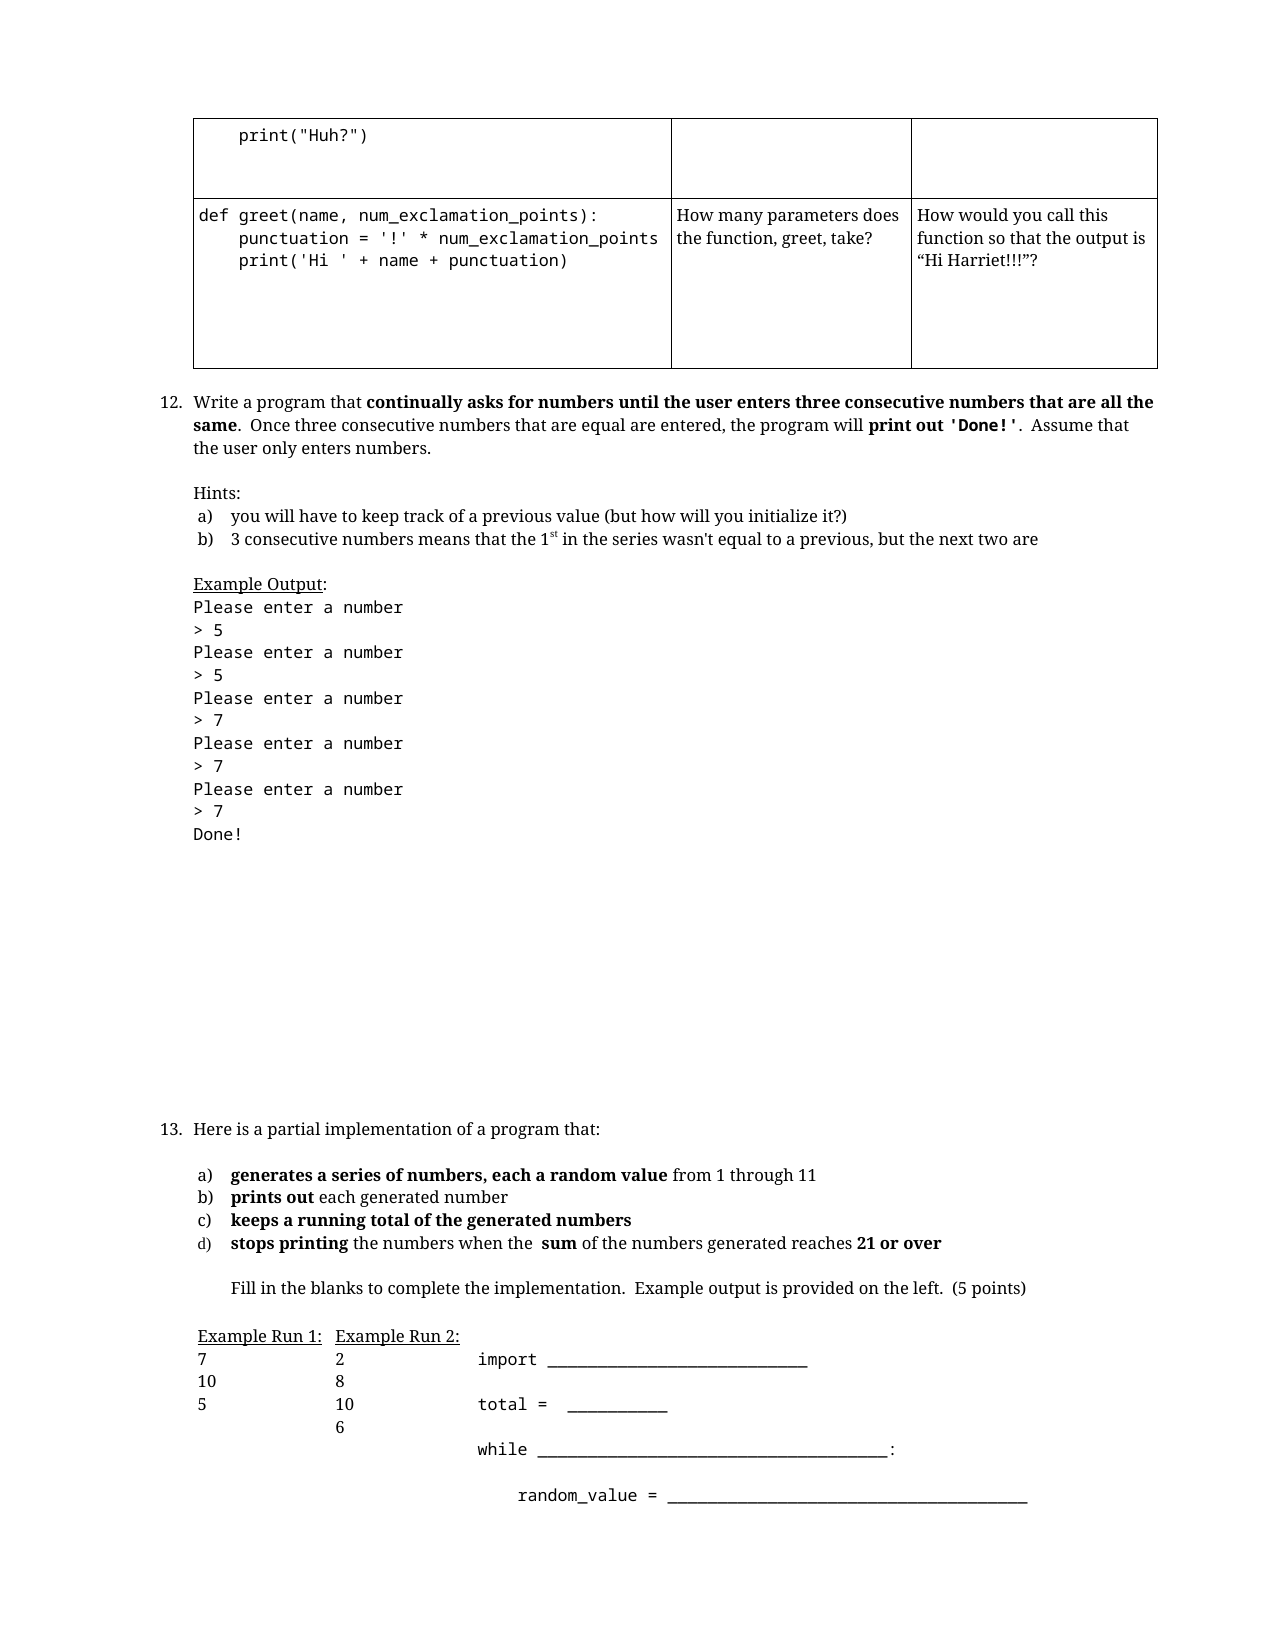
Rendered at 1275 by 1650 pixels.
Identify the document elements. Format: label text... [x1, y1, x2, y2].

table_cell [912, 119, 1157, 198]
list Write a program that continually asks for numbers until the user enters three consecutive numbers that are all the same. Once three consecutive numbers that are equal are entered, the program will print out 'Done!'. Assume that the user only enters numbers. Hints: [156, 391, 1157, 505]
list prints out each generated number [193, 1186, 1157, 1209]
list > 7 [156, 709, 1157, 732]
list keeps a running total of the generated numbers [193, 1209, 1157, 1231]
list stops printing the numbers when the sum of the numbers generated reaches 21 or over Fill in the blanks to complete the implementation. Example output is provided on the left. (5 points) [193, 1231, 1157, 1319]
table_cell How many parameters does the function, greet, take? [672, 199, 911, 368]
table_cell How would you call this function so that the output is “Hi Harriet!!!”? [912, 199, 1157, 368]
table_header Example Run 1: 7 10 5 [192, 1319, 329, 1532]
list Here is a partial implementation of a program that: [156, 1118, 1157, 1163]
table_cell def greet(name, num_exclamation_points): punctuation = '!' * num_exclamation_points print('Hi ' + name + punctuation) [194, 199, 671, 368]
list Please enter a number > 5 [156, 641, 1157, 686]
list Please enter a number [156, 732, 1157, 754]
list > 5 [156, 618, 1157, 641]
table_cell [672, 119, 911, 198]
list you will have to keep track of a previous value (but how will you initialize it?) [193, 505, 1157, 527]
list generates a series of numbers, each a random value from 1 through 11 [193, 1163, 1157, 1186]
list Example Output: Please enter a number [156, 550, 1157, 618]
list Please enter a number [156, 686, 1157, 709]
list Please enter a number [156, 777, 1157, 800]
table_cell print("Huh?") [194, 119, 671, 198]
list > 7 [156, 754, 1157, 777]
table_header import __________________________ total = __________ while ___________________________________: random_value = ____________________________________ [471, 1319, 1158, 1532]
list > 7 Done! [156, 800, 1157, 1118]
list 3 consecutive numbers means that the 1st in the series wasn't equal to a previous, but the next two are [193, 527, 1157, 550]
table_header Example Run 2: 2 8 10 6 [330, 1319, 471, 1532]
